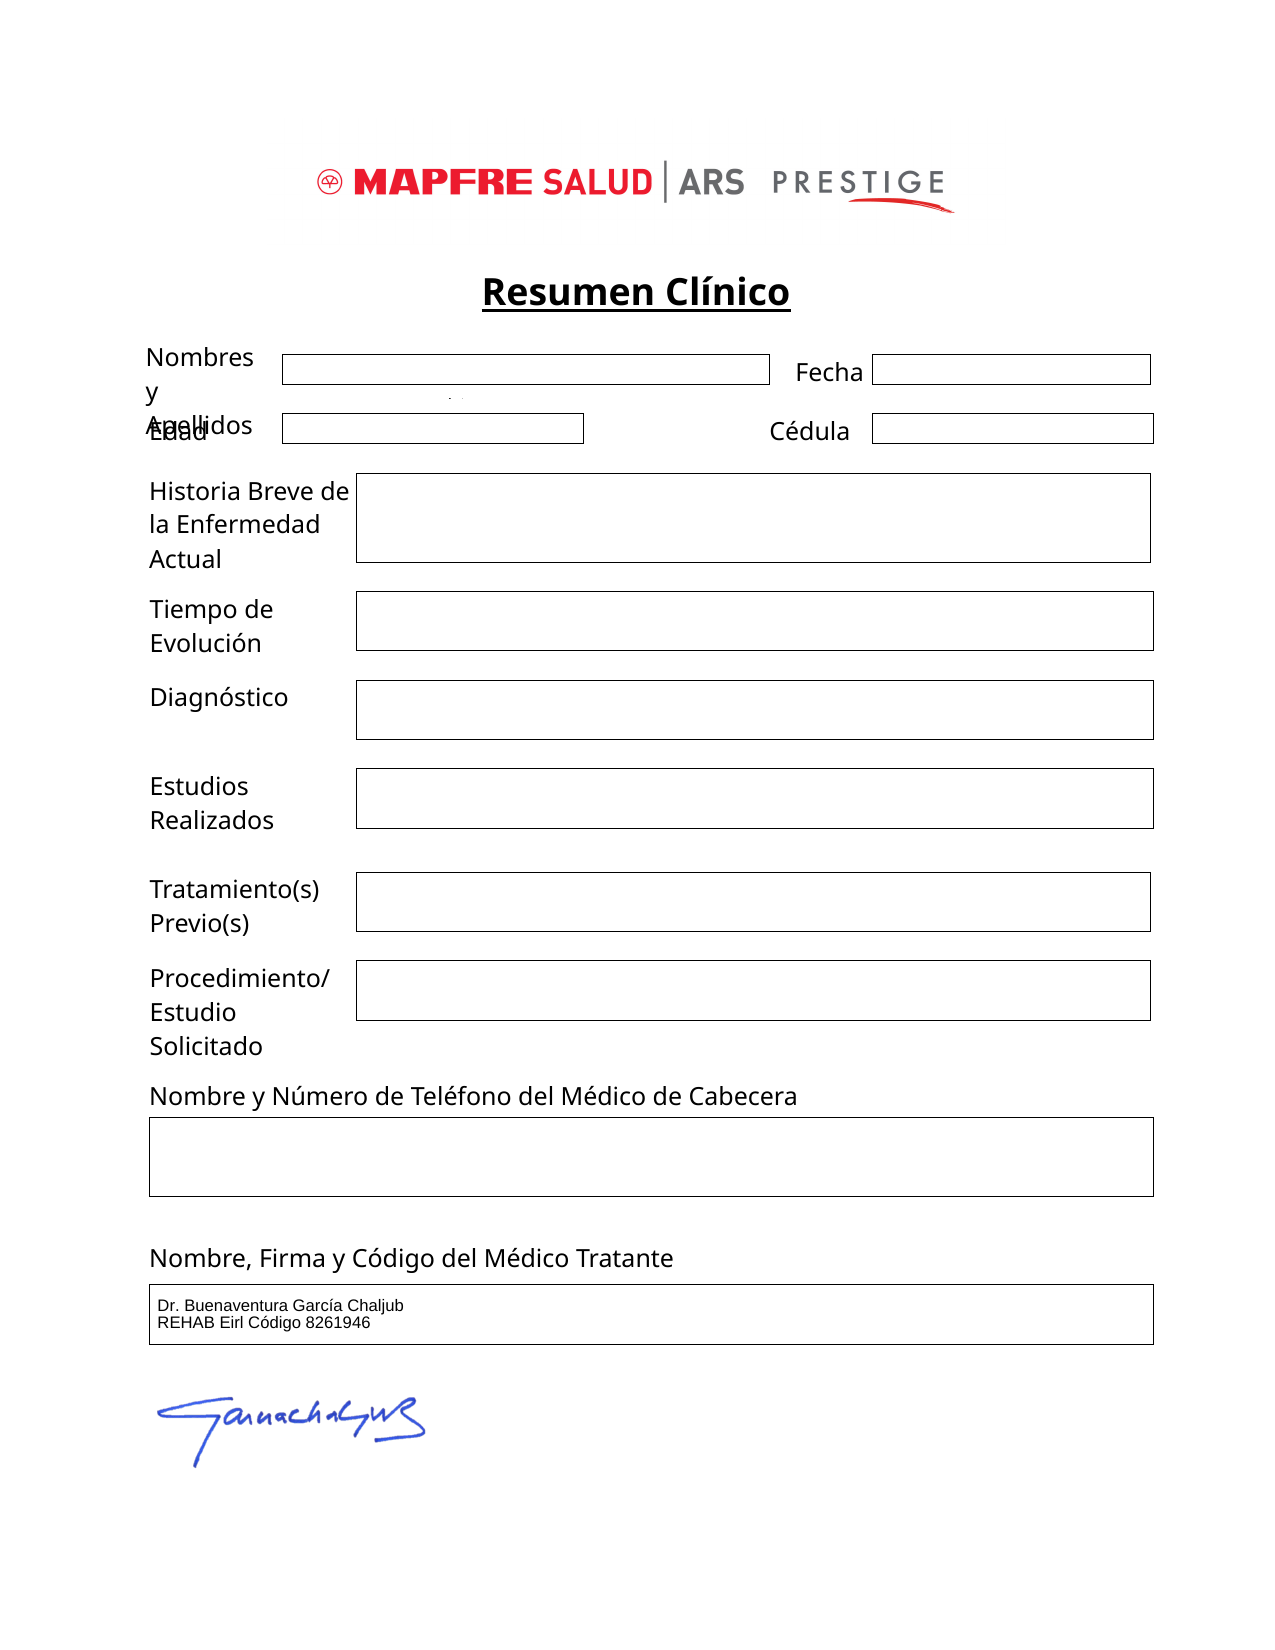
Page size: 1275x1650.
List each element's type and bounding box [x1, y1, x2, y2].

picture [267, 118, 1006, 245]
picture [149, 1373, 445, 1480]
